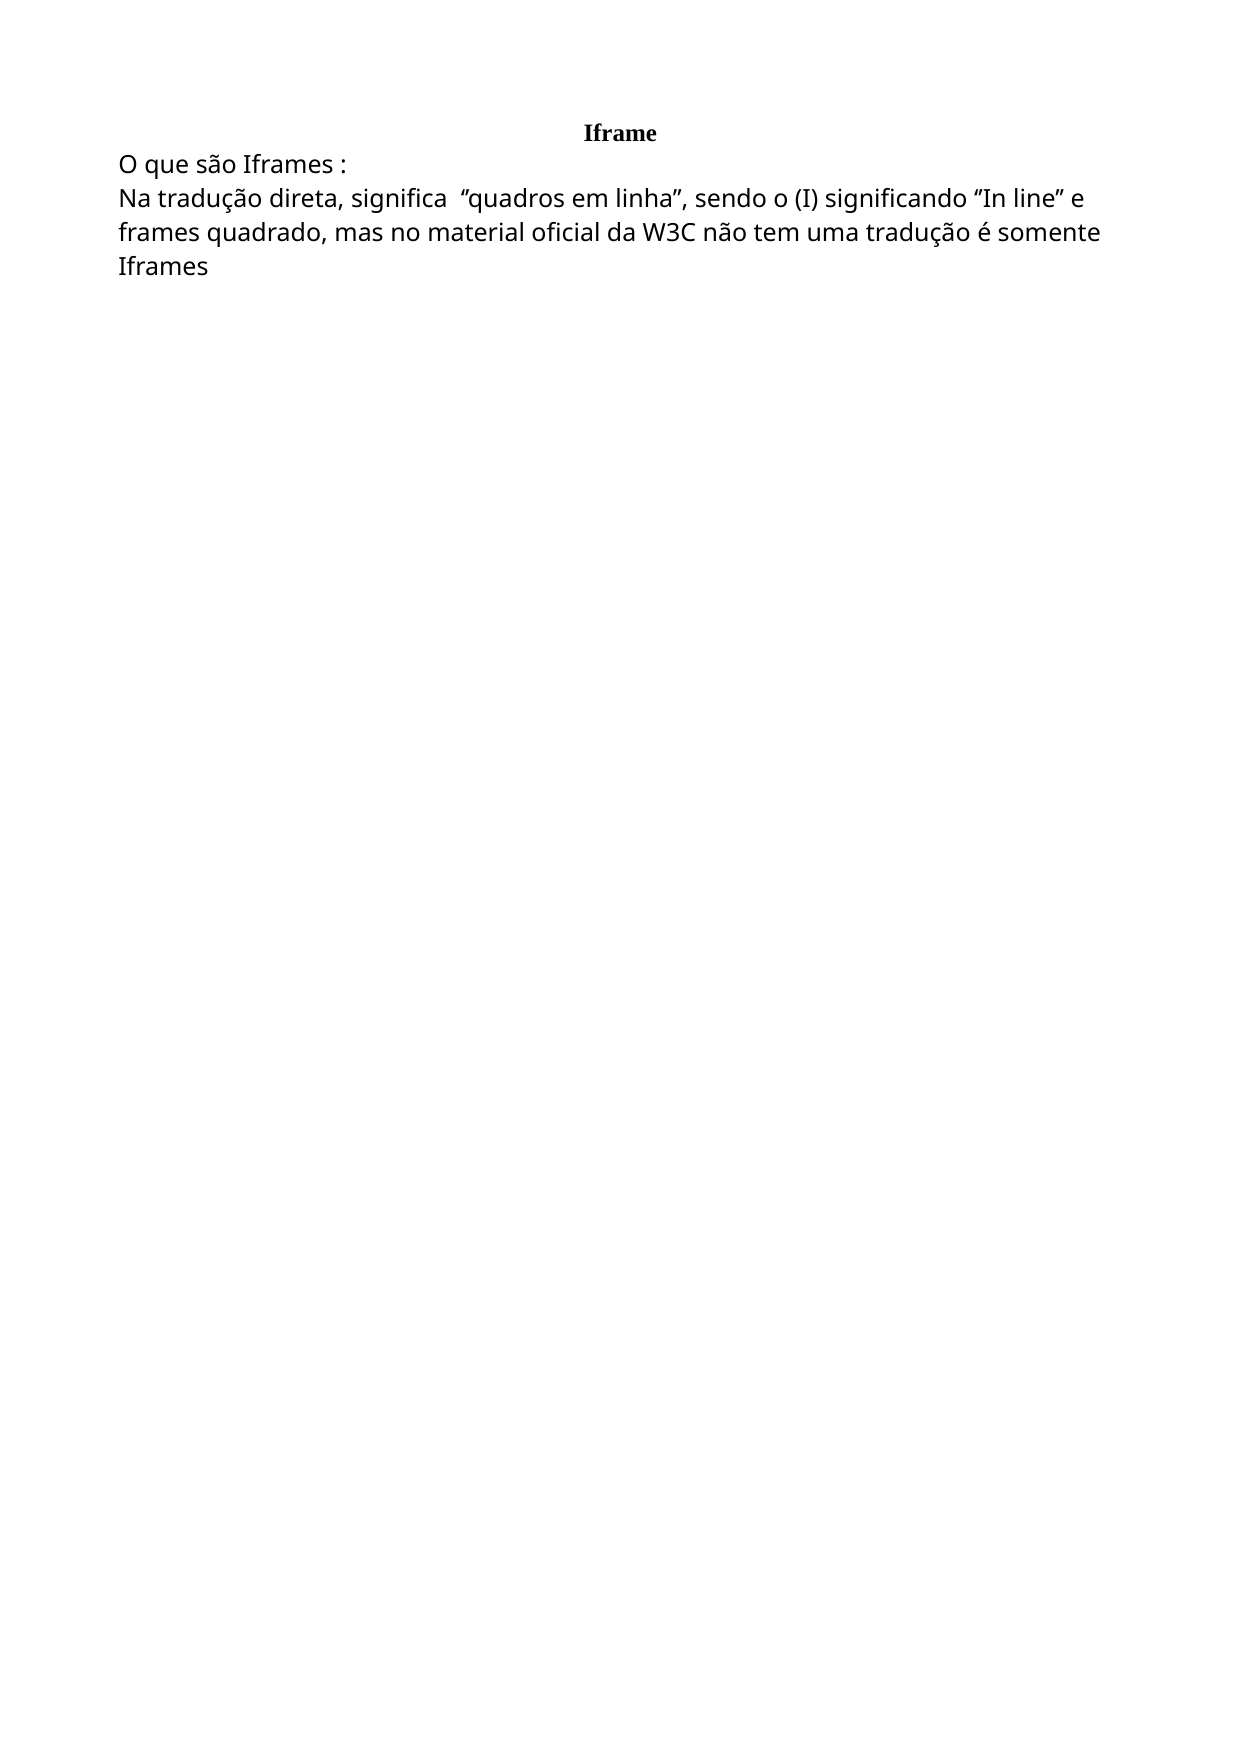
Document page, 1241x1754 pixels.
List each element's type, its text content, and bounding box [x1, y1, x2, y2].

text Na tradução direta, significa ‘’quadros em linha’’, sendo o (I) significando ‘’In line’’ e frames quadrado, mas no material oficial da W3C não tem uma tradução é somente Iframes [118, 181, 1122, 283]
text O que são Iframes : [118, 147, 1122, 181]
text Iframe [118, 118, 1122, 147]
